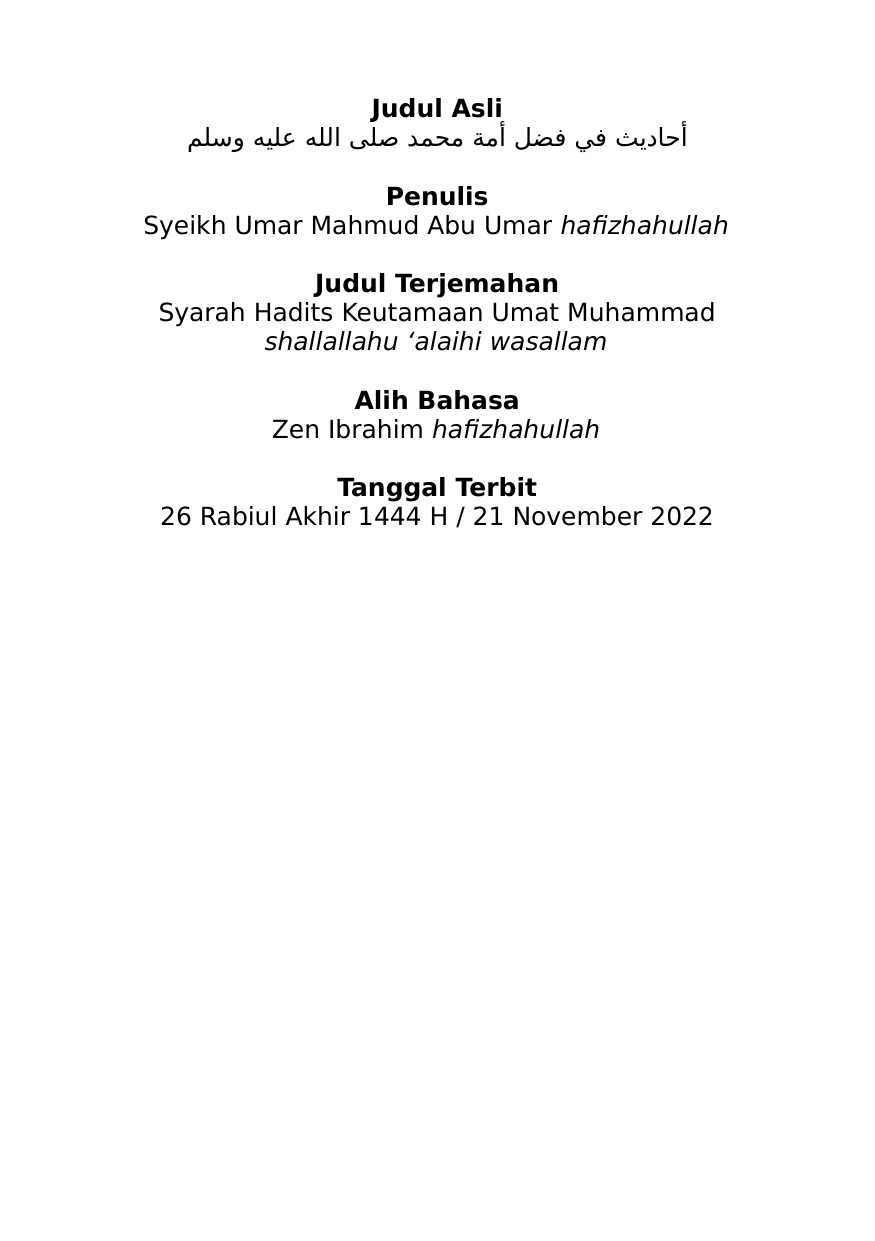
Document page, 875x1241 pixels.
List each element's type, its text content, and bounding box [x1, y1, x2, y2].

text Judul Terjemahan [127, 269, 747, 298]
text 26 Rabiul Akhir 1444 H / 21 November 2022 [127, 502, 747, 532]
text Alih Bahasa [127, 386, 747, 415]
text Syarah Hadits Keutamaan Umat Muhammad shallallahu ‘alaihi wasallam [127, 298, 747, 357]
text Tanggal Terbit [127, 473, 747, 502]
text Judul Asli [127, 94, 747, 123]
text Penulis [127, 182, 747, 211]
text Syeikh Umar Mahmud Abu Umar hafizhahullah [127, 211, 747, 240]
text Zen Ibrahim hafizhahullah [127, 415, 747, 444]
text أحاديث في فضل أمة محمد صلى الله عليه وسلم [127, 123, 747, 152]
